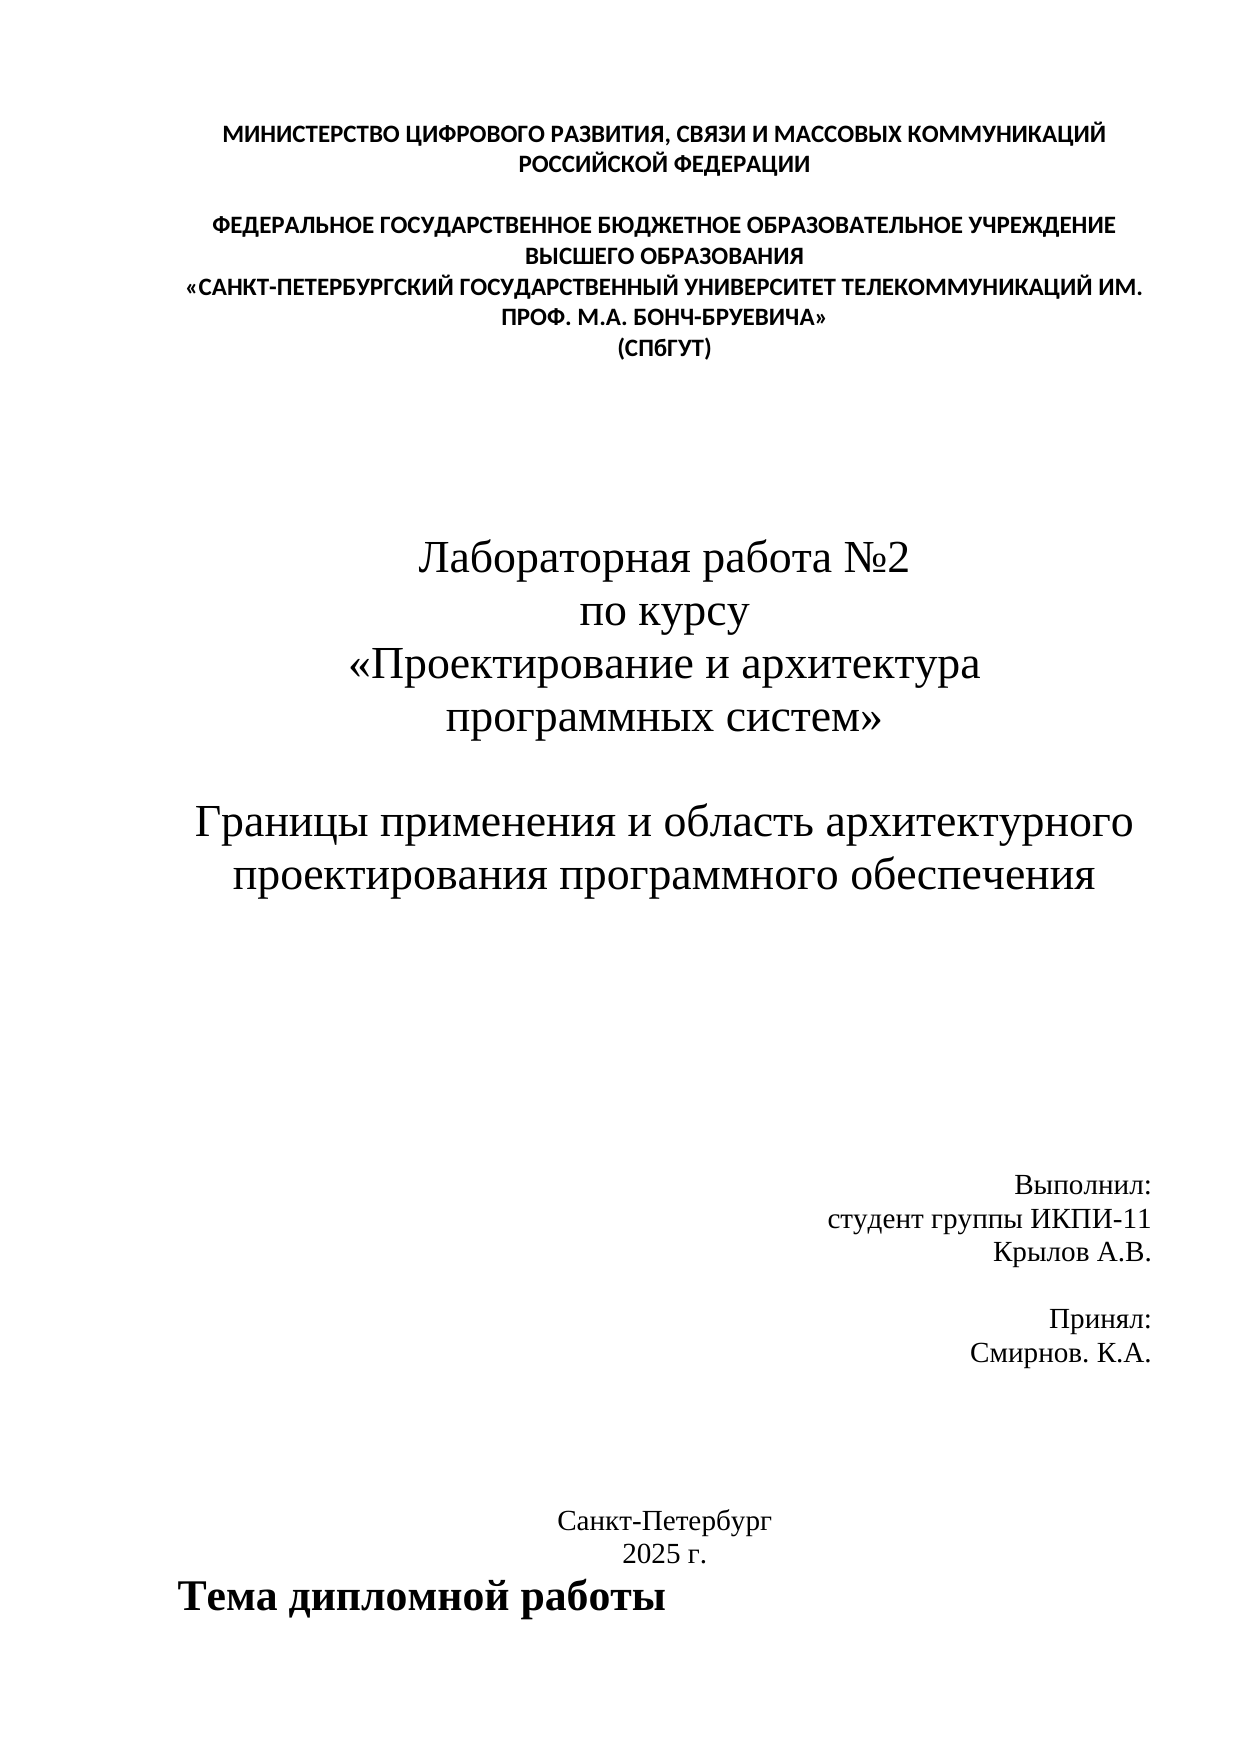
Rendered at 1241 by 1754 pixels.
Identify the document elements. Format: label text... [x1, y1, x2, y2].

text ФЕДЕРАЛЬНОЕ ГОСУДАРСТВЕННОЕ БЮДЖЕТНОЕ ОБРАЗОВАТЕЛЬНОЕ УЧРЕЖДЕНИЕ ВЫСШЕГО ОБРАЗОВАНИЯ [177, 210, 1152, 271]
text Лабораторная работа №2 [177, 530, 1152, 583]
text «САНКТ-ПЕТЕРБУРГСКИЙ ГОСУДАРСТВЕННЫЙ УНИВЕРСИТЕТ ТЕЛЕКОММУНИКАЦИЙ ИМ. ПРОФ. М.А. БОНЧ-БРУЕВИЧА» [177, 271, 1152, 332]
text «Проектирование и архитектура [177, 635, 1152, 688]
text МИНИСТЕРСТВО ЦИФРОВОГО РАЗВИТИЯ, СВЯЗИ И МАССОВЫХ КОММУНИКАЦИЙ РОССИЙСКОЙ ФЕДЕРАЦИИ [177, 118, 1152, 179]
text по курсу [177, 583, 1152, 635]
text Границы применения и область архитектурного [177, 793, 1152, 846]
text Крылов А.В. [177, 1234, 1152, 1268]
text 2025 г. [177, 1536, 1152, 1570]
text проектирования программного обеспечения [177, 846, 1152, 899]
text Тема дипломной работы [177, 1570, 1152, 1620]
text студент группы ИКПИ-11 [177, 1201, 1152, 1234]
text программных систем» [177, 688, 1152, 741]
text Выполнил: [177, 1167, 1152, 1201]
text (СПбГУТ) [177, 332, 1152, 362]
text Принял: [177, 1301, 1152, 1335]
text Санкт-Петербург [177, 1503, 1152, 1536]
text Смирнов. К.А. [177, 1335, 1152, 1368]
